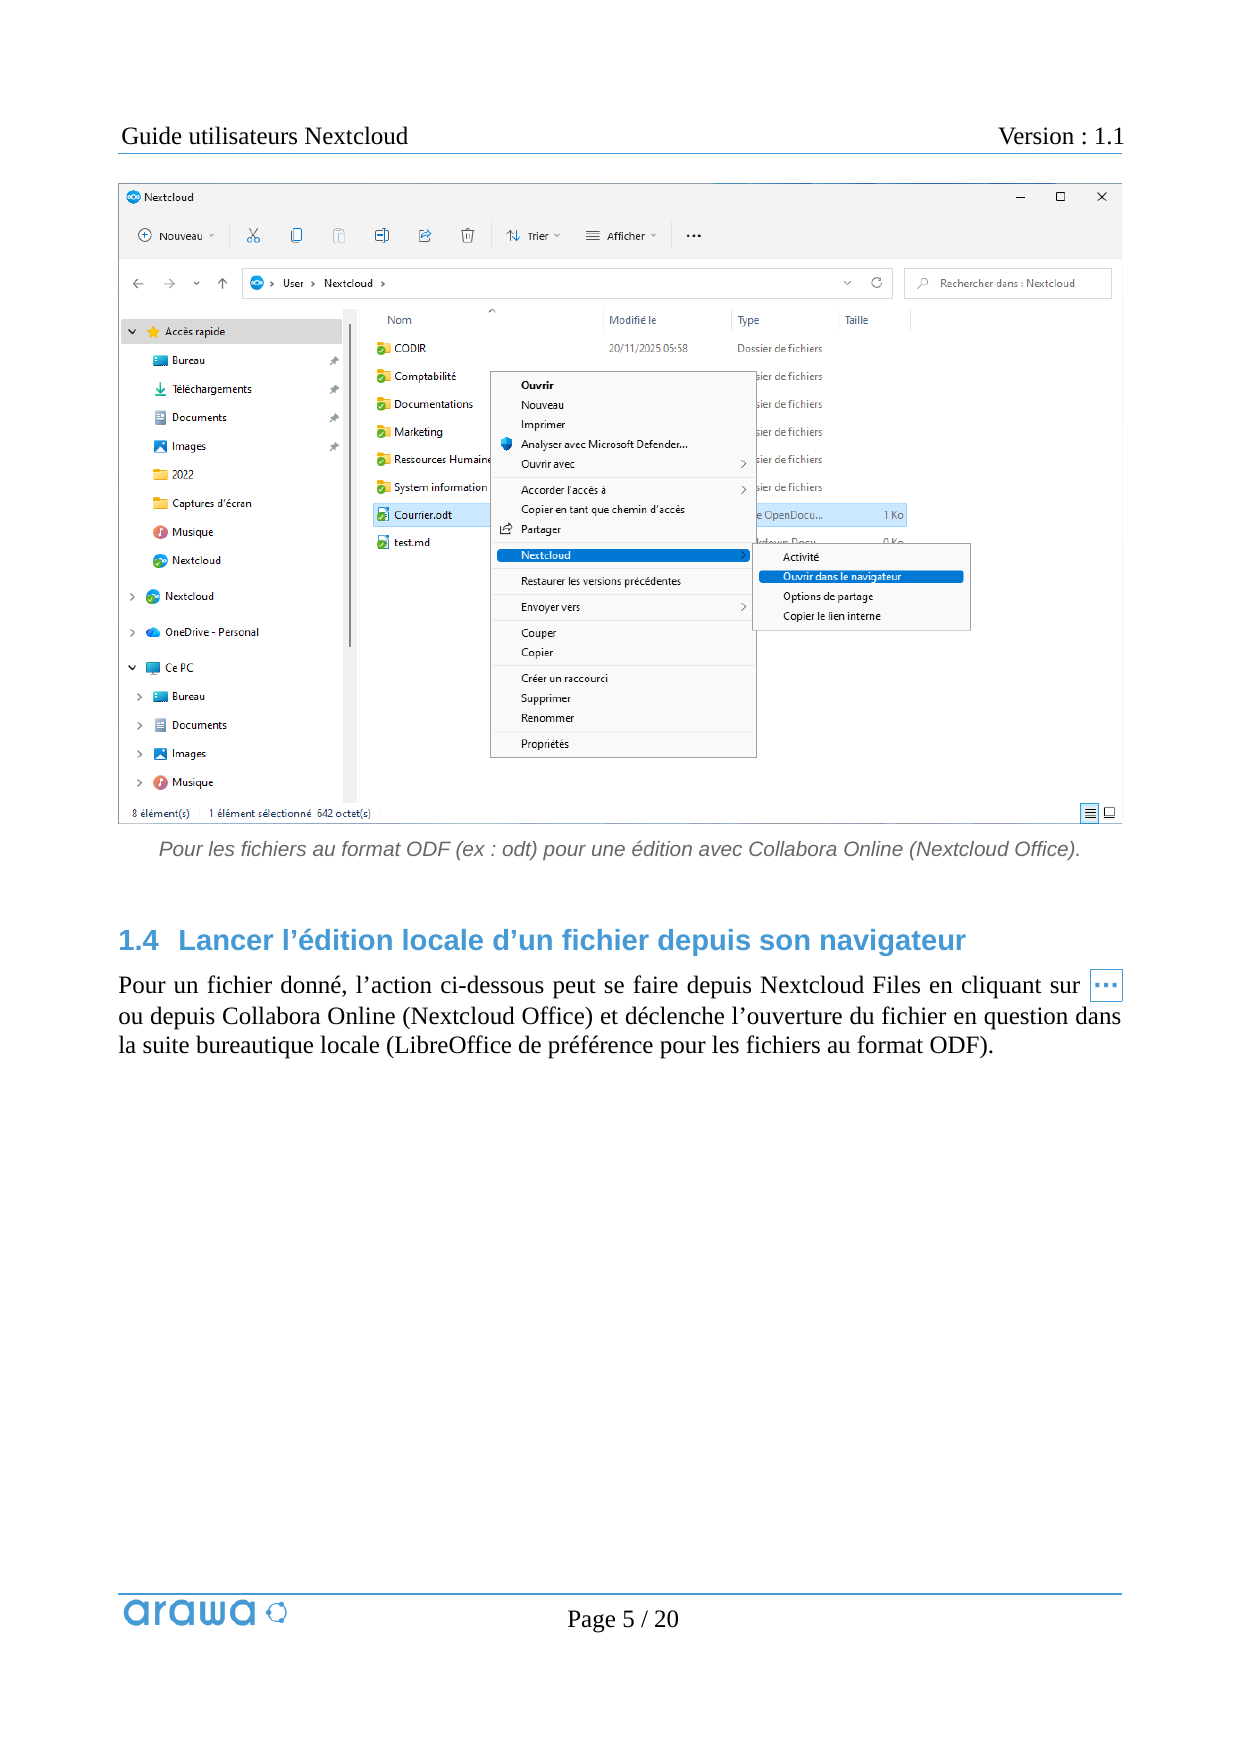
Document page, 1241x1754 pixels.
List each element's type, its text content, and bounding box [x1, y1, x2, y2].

picture [121, 1597, 290, 1628]
text Pour un fichier donné, l’action ci-dessous peut se faire depuis Nextcloud Files en cliquant sur ⋅⋅⋅ ou depuis Collabora Online (Nextcloud Office) et déclenche l’ouverture du fichier en question dans la suite bureautique locale (LibreOffice de préférence pour les fichiers au format ODF). [118, 968, 1122, 1058]
picture [118, 183, 1123, 824]
subtitle Lancer l’édition locale d’un fichier depuis son navigateur [118, 922, 1122, 956]
text Pour les fichiers au format ODF (ex : odt) pour une édition avec Collabora Online (Nextcloud Office). [118, 836, 1122, 860]
